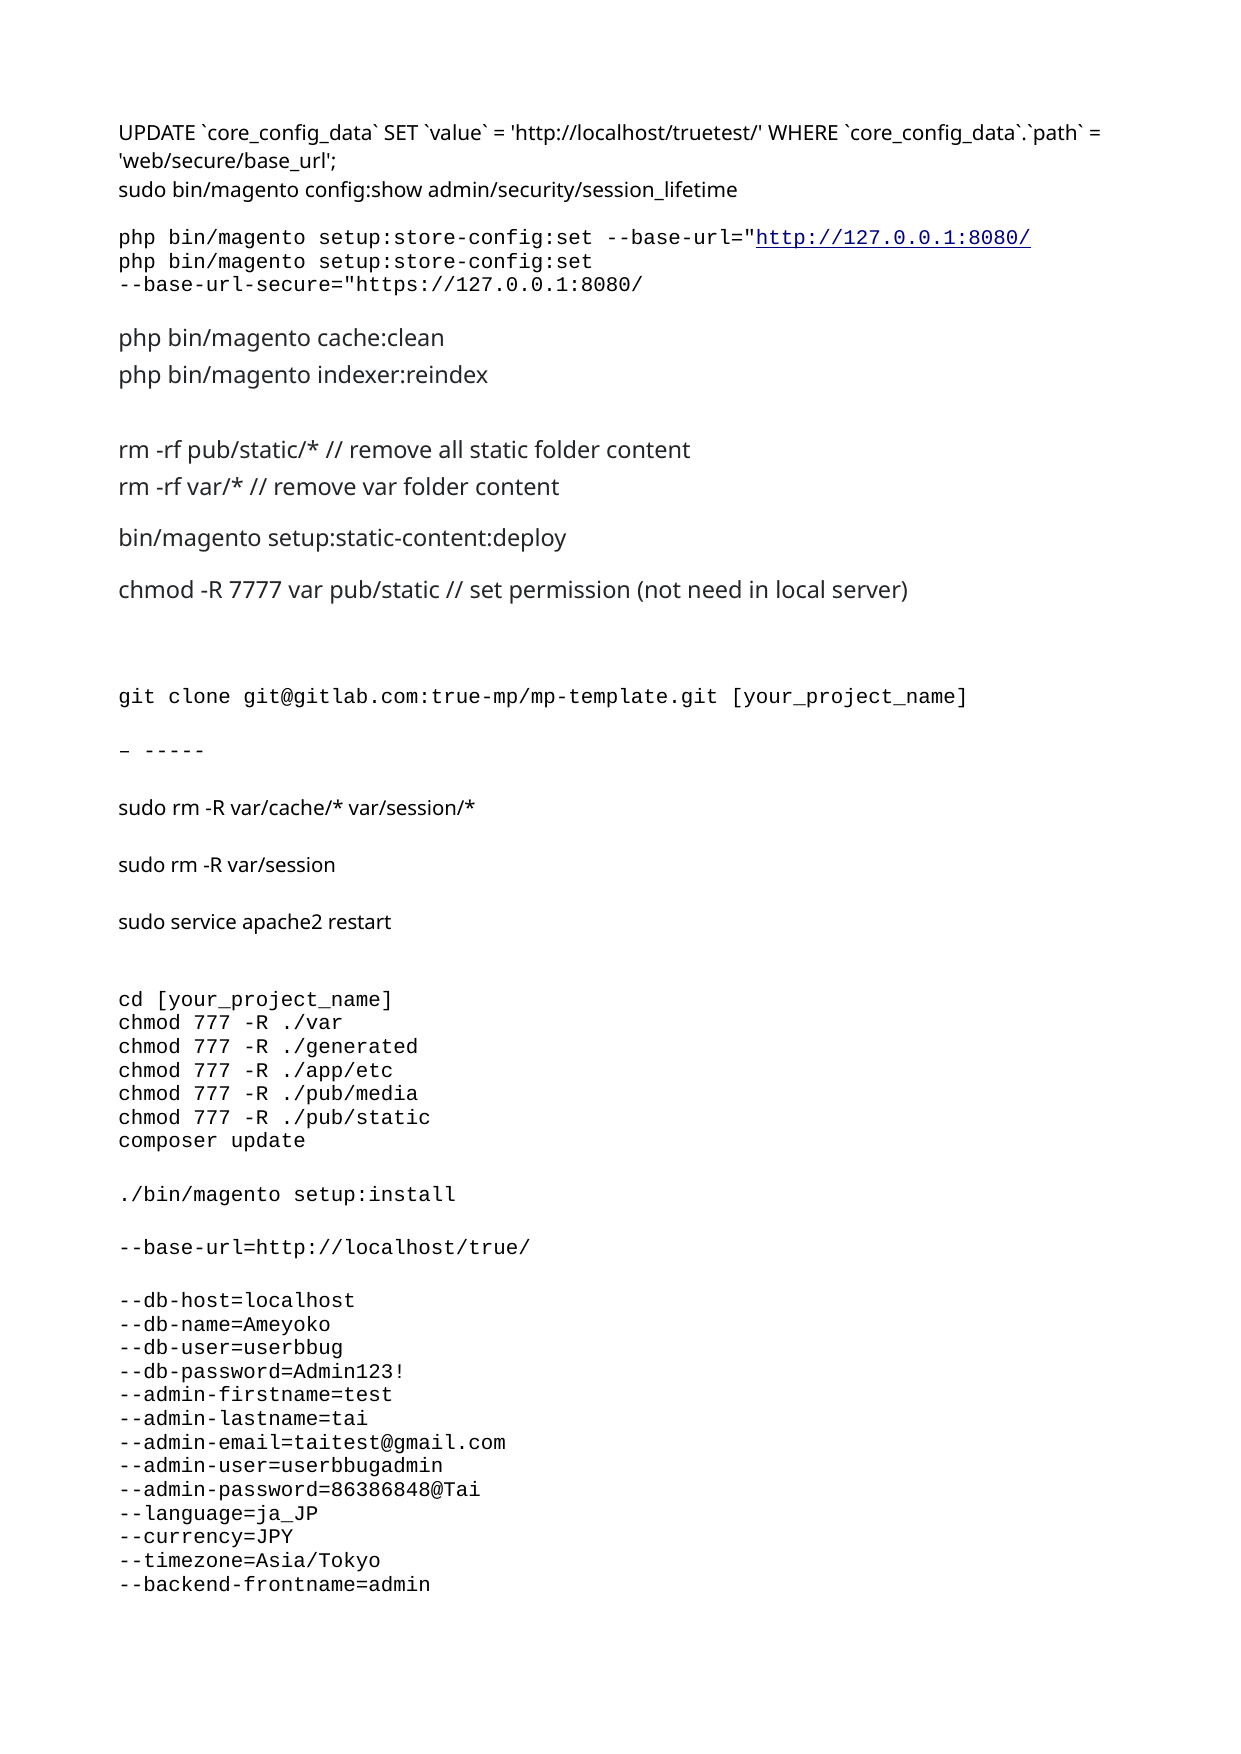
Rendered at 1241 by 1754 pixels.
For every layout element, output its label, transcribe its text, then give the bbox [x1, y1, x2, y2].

text UPDATE `core_config_data` SET `value` = 'http://localhost/truetest/' WHERE `core_config_data`.`path` = 'web/secure/base_url'; [118, 118, 1122, 175]
text --base-url=http://localhost/true/ [118, 1237, 1122, 1260]
text sudo rm -R var/session [118, 851, 1122, 878]
text ./bin/magento setup:install [118, 1184, 1122, 1207]
text chmod 777 -R ./pub/media [118, 1083, 1122, 1107]
text php bin/magento indexer:reindex [118, 358, 1122, 390]
text composer update [118, 1131, 1122, 1154]
text --db-password=Admin123! [118, 1361, 1122, 1384]
text --timezone=Asia/Tokyo [118, 1550, 1122, 1574]
text --admin-lastname=tai [118, 1408, 1122, 1432]
text --db-host=localhost [118, 1290, 1122, 1313]
text --db-name=Ameyoko [118, 1313, 1122, 1337]
text --db-user=userbbug [118, 1337, 1122, 1361]
text --language=ja_JP [118, 1503, 1122, 1526]
text git clone git@gitlab.com:true-mp/mp-template.git [your_project_name] [118, 686, 1122, 710]
text --admin-email=taitest@gmail.com [118, 1432, 1122, 1455]
text rm -rf pub/static/* // remove all static folder content [118, 433, 1122, 465]
text php bin/magento setup:store-config:set --base-url="http://127.0.0.1:8080/ [118, 227, 1122, 251]
text sudo bin/magento config:show admin/security/session_lifetime [118, 175, 1122, 203]
text --admin-password=86386848@Tai [118, 1479, 1122, 1503]
text – ----- [118, 739, 1122, 763]
text chmod 777 -R ./var [118, 1012, 1122, 1036]
text --admin-firstname=test [118, 1384, 1122, 1408]
text php bin/magento cache:clean [118, 322, 1122, 354]
text --currency=JPY [118, 1526, 1122, 1550]
text chmod 777 -R ./generated [118, 1036, 1122, 1059]
text sudo service apache2 restart [118, 908, 1122, 936]
text chmod 777 -R ./pub/static [118, 1107, 1122, 1131]
text chmod 777 -R ./app/etc [118, 1059, 1122, 1083]
text --backend-frontname=admin [118, 1574, 1122, 1597]
text rm -rf var/* // remove var folder content [118, 470, 1122, 502]
text cd [your_project_name] [118, 989, 1122, 1012]
text --admin-user=userbbugadmin [118, 1455, 1122, 1479]
text chmod -R 7777 var pub/static // set permission (not need in local server) [118, 573, 1122, 605]
text bin/magento setup:static-content:deploy [118, 522, 1122, 553]
text sudo rm -R var/cache/* var/session/* [118, 793, 1122, 821]
text php bin/magento setup:store-config:set --base-url-secure="https://127.0.0.1:8080/ [118, 251, 1122, 298]
